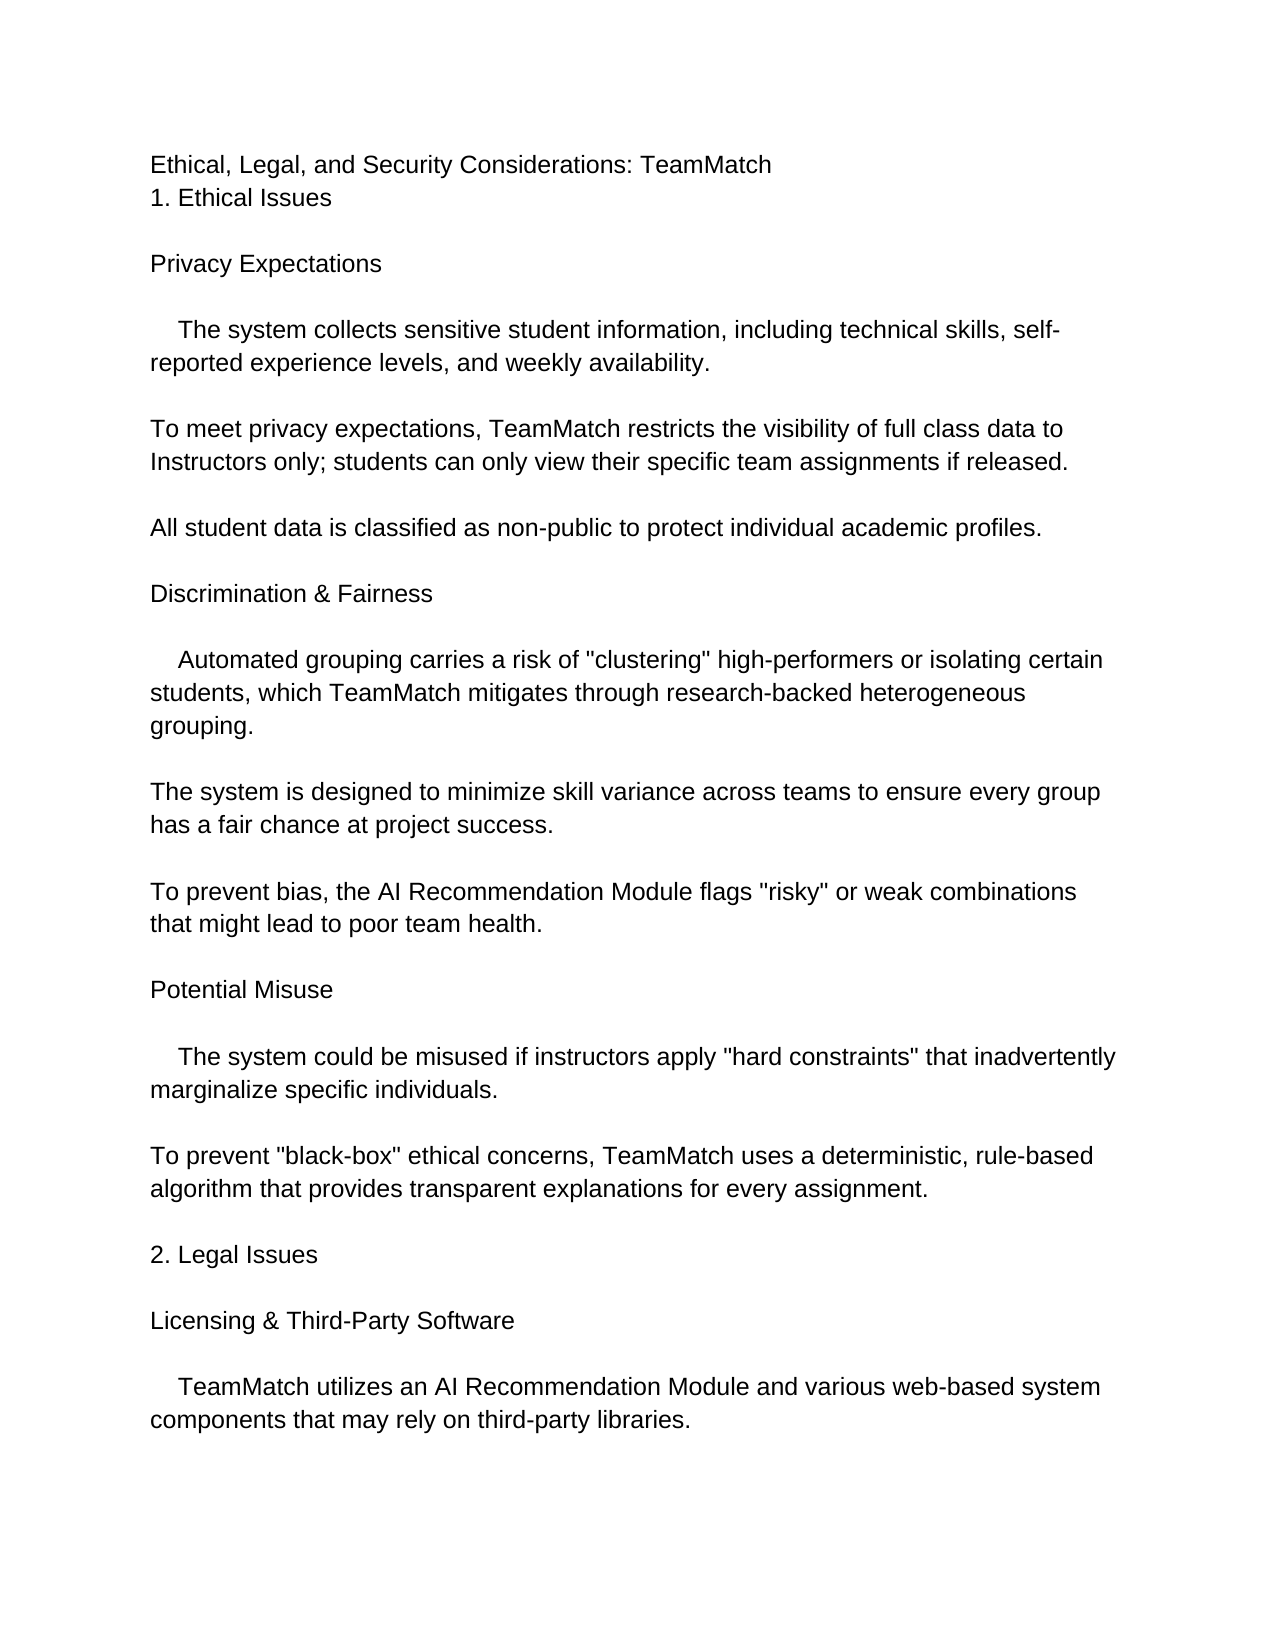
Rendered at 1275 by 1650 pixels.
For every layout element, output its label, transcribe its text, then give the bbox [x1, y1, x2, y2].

text Discrimination & Fairness [150, 579, 1125, 608]
text Potential Misuse [150, 976, 1125, 1004]
text To meet privacy expectations, TeamMatch restricts the visibility of full class data to Instructors only; students can only view their specific team assignments if released. [150, 414, 1125, 476]
text The system is designed to minimize skill variance across teams to ensure every group has a fair chance at project success. [150, 777, 1125, 839]
text Ethical, Legal, and Security Considerations: TeamMatch [150, 150, 1125, 179]
text All student data is classified as non-public to protect individual academic profiles. [150, 513, 1125, 542]
text 2. Legal Issues [150, 1240, 1125, 1268]
text To prevent bias, the AI Recommendation Module flags "risky" or weak combinations that might lead to poor team health. [150, 876, 1125, 938]
text The system collects sensitive student information, including technical skills, self-reported experience levels, and weekly availability. [150, 315, 1125, 377]
text Privacy Expectations [150, 249, 1125, 278]
text To prevent "black-box" ethical concerns, TeamMatch uses a deterministic, rule-based algorithm that provides transparent explanations for every assignment. [150, 1141, 1125, 1202]
text 1. Ethical Issues [150, 183, 1125, 212]
text The system could be misused if instructors apply "hard constraints" that inadvertently marginalize specific individuals. [150, 1042, 1125, 1103]
text TeamMatch utilizes an AI Recommendation Module and various web-based system components that may rely on third-party libraries. [150, 1372, 1125, 1433]
text Automated grouping carries a risk of "clustering" high-performers or isolating certain students, which TeamMatch mitigates through research-backed heterogeneous grouping. [150, 645, 1125, 740]
text Licensing & Third-Party Software [150, 1306, 1125, 1334]
